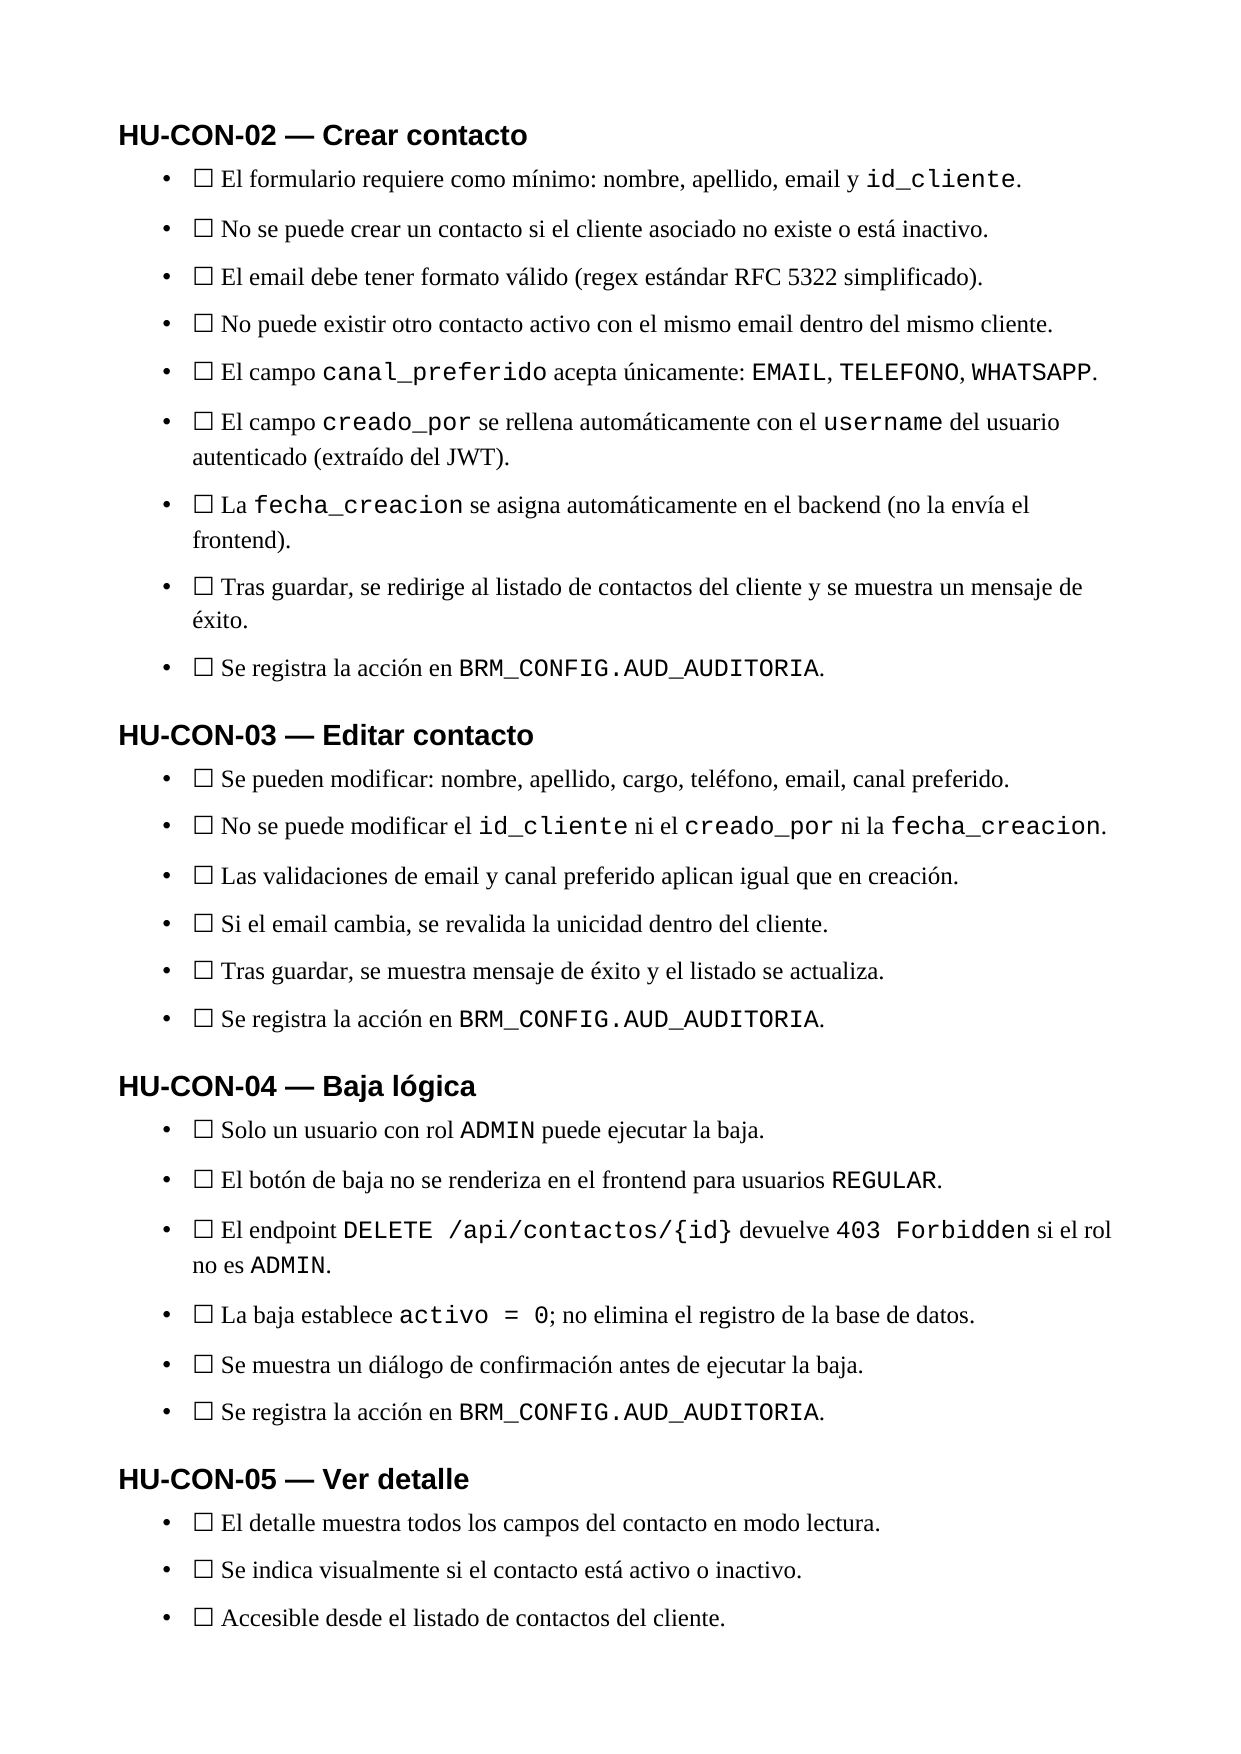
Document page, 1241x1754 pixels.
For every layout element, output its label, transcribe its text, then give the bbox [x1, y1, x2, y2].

list ☐ Se registra la acción en BRM_CONFIG.AUD_AUDITORIA. [162, 1004, 1122, 1035]
list ☐ El campo creado_por se rellena automáticamente con el username del usuario autenticado (extraído del JWT). [162, 407, 1122, 471]
subtitle HU-CON-05 — Ver detalle [118, 1462, 1122, 1496]
list ☐ Se indica visualmente si el contacto está activo o inactivo. [162, 1556, 1122, 1584]
subtitle HU-CON-04 — Baja lógica [118, 1069, 1122, 1102]
list ☐ El campo canal_preferido acepta únicamente: EMAIL, TELEFONO, WHATSAPP. [162, 357, 1122, 388]
list ☐ La fecha_creacion se asigna automáticamente en el backend (no la envía el frontend). [162, 490, 1122, 553]
list ☐ Se pueden modificar: nombre, apellido, cargo, teléfono, email, canal preferido. [162, 764, 1122, 792]
list ☐ Se registra la acción en BRM_CONFIG.AUD_AUDITORIA. [162, 653, 1122, 684]
list ☐ Las validaciones de email y canal preferido aplican igual que en creación. [162, 861, 1122, 890]
list ☐ La baja establece activo = 0; no elimina el registro de la base de datos. [162, 1300, 1122, 1331]
list ☐ El formulario requiere como mínimo: nombre, apellido, email y id_cliente. [162, 164, 1122, 195]
list ☐ El email debe tener formato válido (regex estándar RFC 5322 simplificado). [162, 262, 1122, 291]
list ☐ No se puede modificar el id_cliente ni el creado_por ni la fecha_creacion. [162, 811, 1122, 842]
list ☐ Tras guardar, se redirige al listado de contactos del cliente y se muestra un mensaje de éxito. [162, 572, 1122, 634]
list ☐ El detalle muestra todos los campos del contacto en modo lectura. [162, 1508, 1122, 1537]
list ☐ No puede existir otro contacto activo con el mismo email dentro del mismo cliente. [162, 309, 1122, 338]
subtitle HU-CON-02 — Crear contacto [118, 118, 1122, 152]
subtitle HU-CON-03 — Editar contacto [118, 718, 1122, 751]
list ☐ Se registra la acción en BRM_CONFIG.AUD_AUDITORIA. [162, 1397, 1122, 1428]
list ☐ No se puede crear un contacto si el cliente asociado no existe o está inactivo. [162, 214, 1122, 243]
list ☐ Si el email cambia, se revalida la unicidad dentro del cliente. [162, 909, 1122, 938]
list ☐ Accesible desde el listado de contactos del cliente. [162, 1603, 1122, 1632]
list ☐ Solo un usuario con rol ADMIN puede ejecutar la baja. [162, 1115, 1122, 1146]
list ☐ Tras guardar, se muestra mensaje de éxito y el listado se actualiza. [162, 956, 1122, 985]
list ☐ El endpoint DELETE /api/contactos/{id} devuelve 403 Forbidden si el rol no es ADMIN. [162, 1215, 1122, 1281]
list ☐ Se muestra un diálogo de confirmación antes de ejecutar la baja. [162, 1350, 1122, 1378]
list ☐ El botón de baja no se renderiza en el frontend para usuarios REGULAR. [162, 1165, 1122, 1196]
